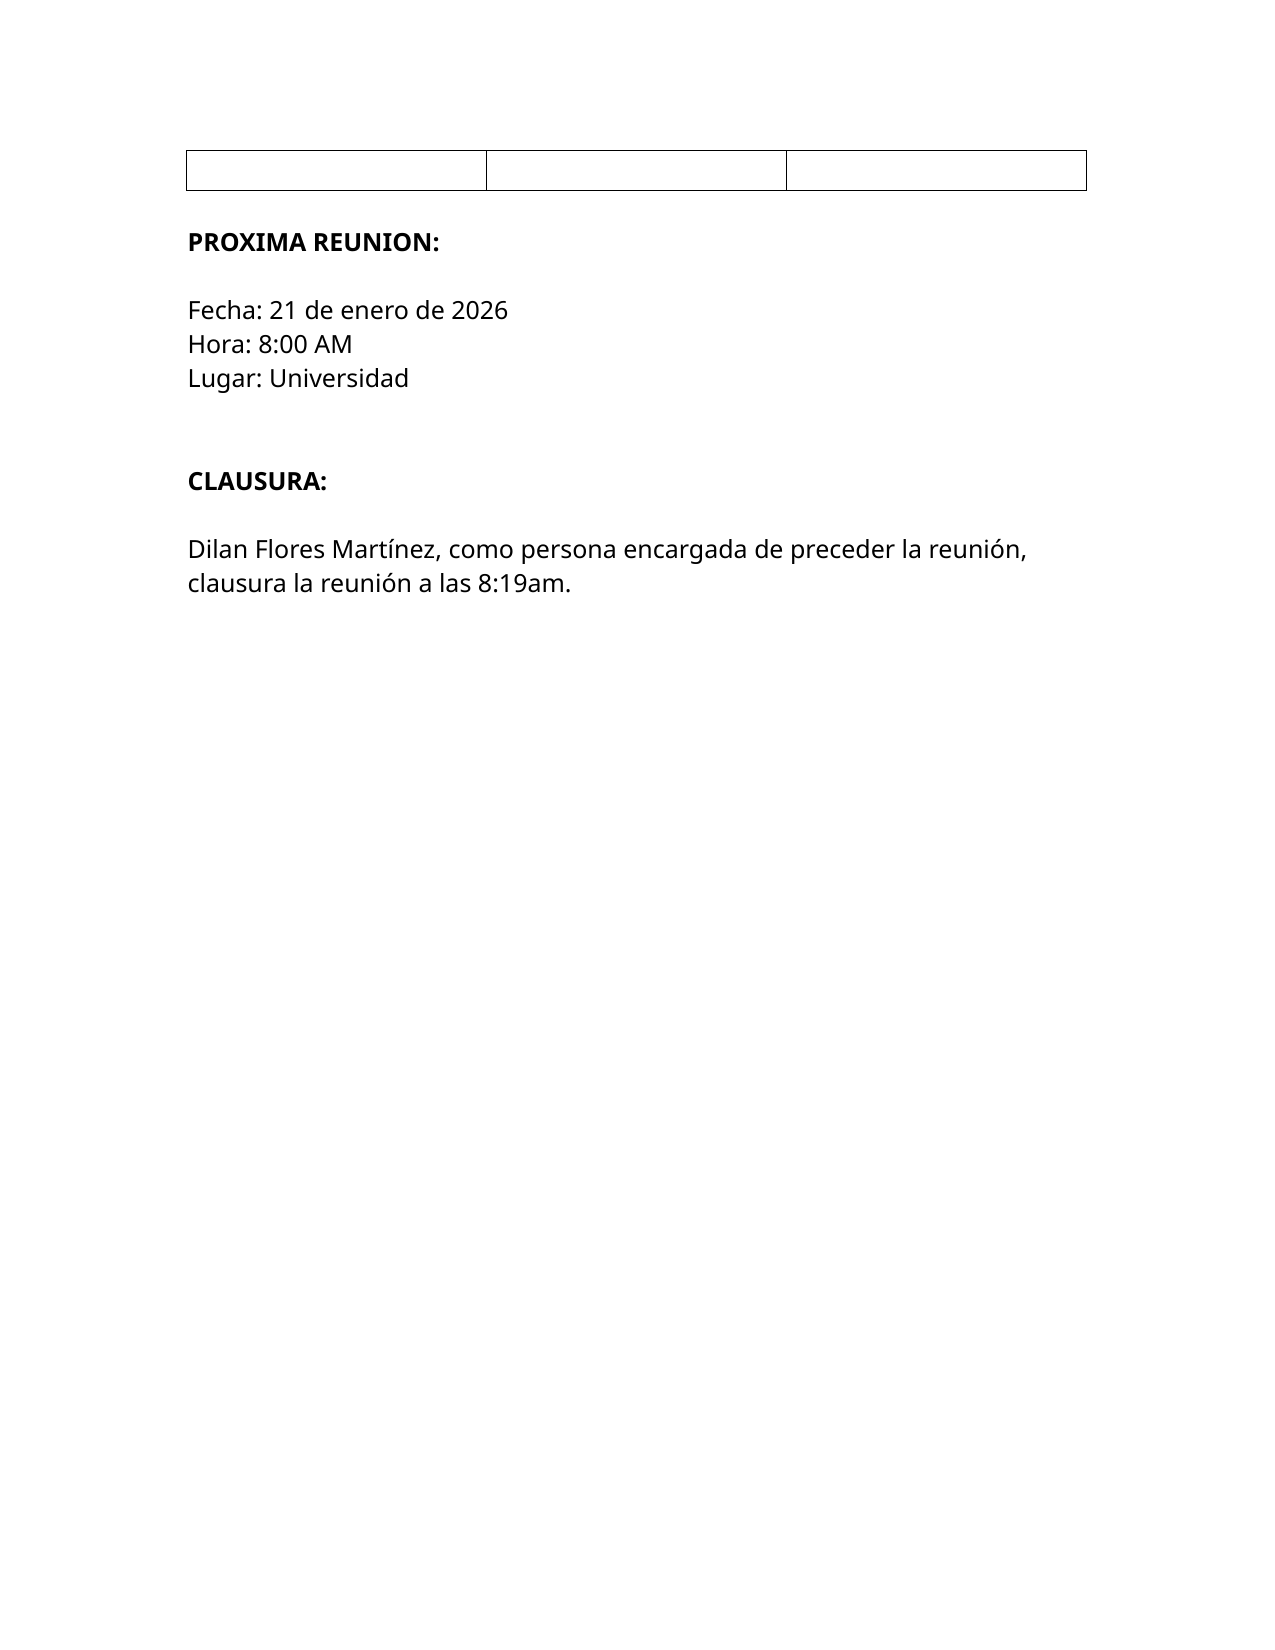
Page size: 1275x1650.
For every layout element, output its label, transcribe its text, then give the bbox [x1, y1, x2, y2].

text Fecha: 21 de enero de 2026 [187, 293, 1087, 327]
text PROXIMA REUNION: [187, 225, 1087, 259]
table_cell [787, 151, 1086, 190]
text Dilan Flores Martínez, como persona encargada de preceder la reunión, clausura la reunión a las 8:19am. [187, 531, 1087, 599]
table_cell [187, 151, 486, 190]
text Lugar: Universidad [187, 361, 1087, 395]
table_cell [487, 151, 786, 190]
text CLAUSURA: [187, 463, 1087, 497]
text Hora: 8:00 AM [187, 327, 1087, 361]
